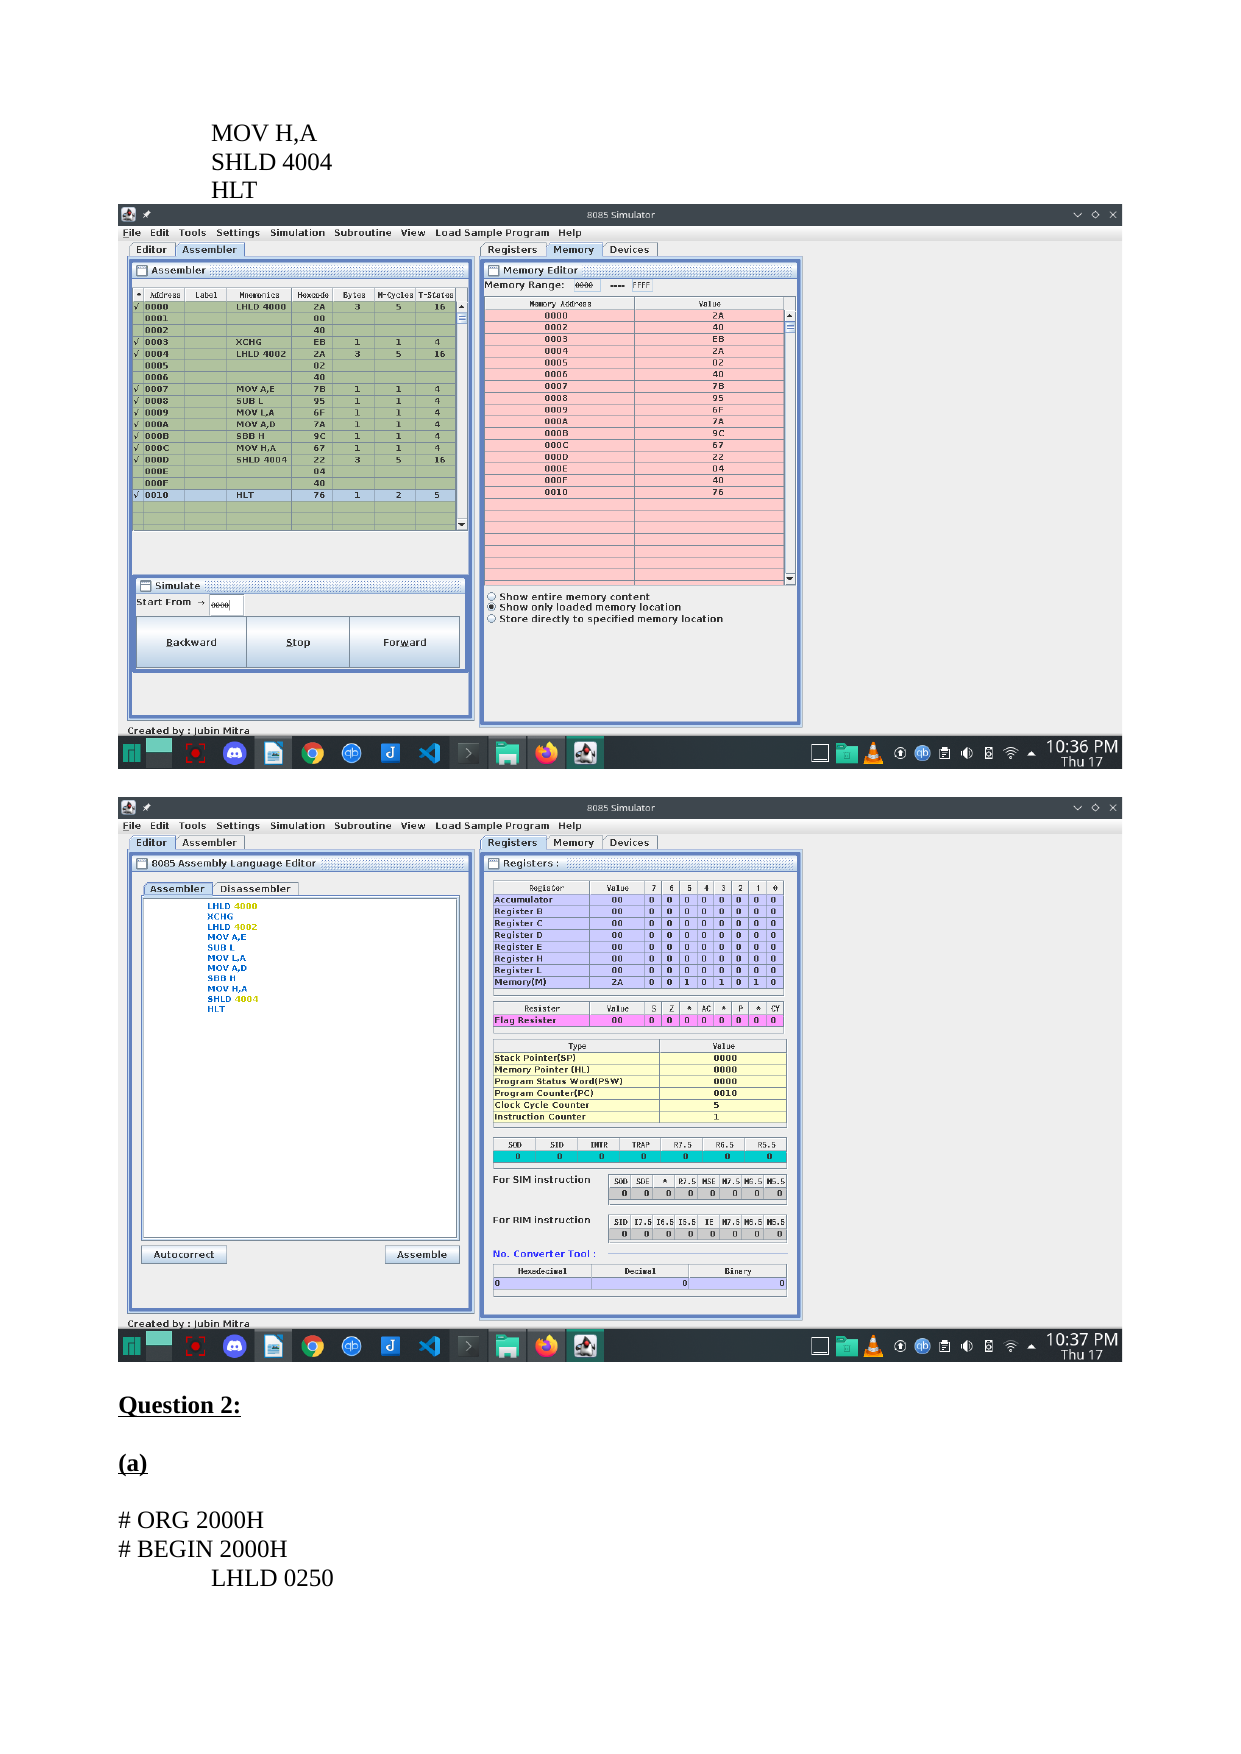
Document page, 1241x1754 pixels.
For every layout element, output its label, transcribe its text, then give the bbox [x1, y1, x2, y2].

picture [118, 204, 1123, 769]
text (a) [118, 1448, 1122, 1477]
text Question 2: [118, 1391, 1122, 1419]
text HLT [118, 176, 1122, 204]
picture [118, 797, 1123, 1362]
text SHLD 4004 [118, 147, 1122, 176]
text # ORG 2000H [118, 1506, 1122, 1534]
text LHLD 0250 [118, 1563, 1122, 1592]
text MOV H,A [118, 118, 1122, 147]
text # BEGIN 2000H [118, 1534, 1122, 1563]
